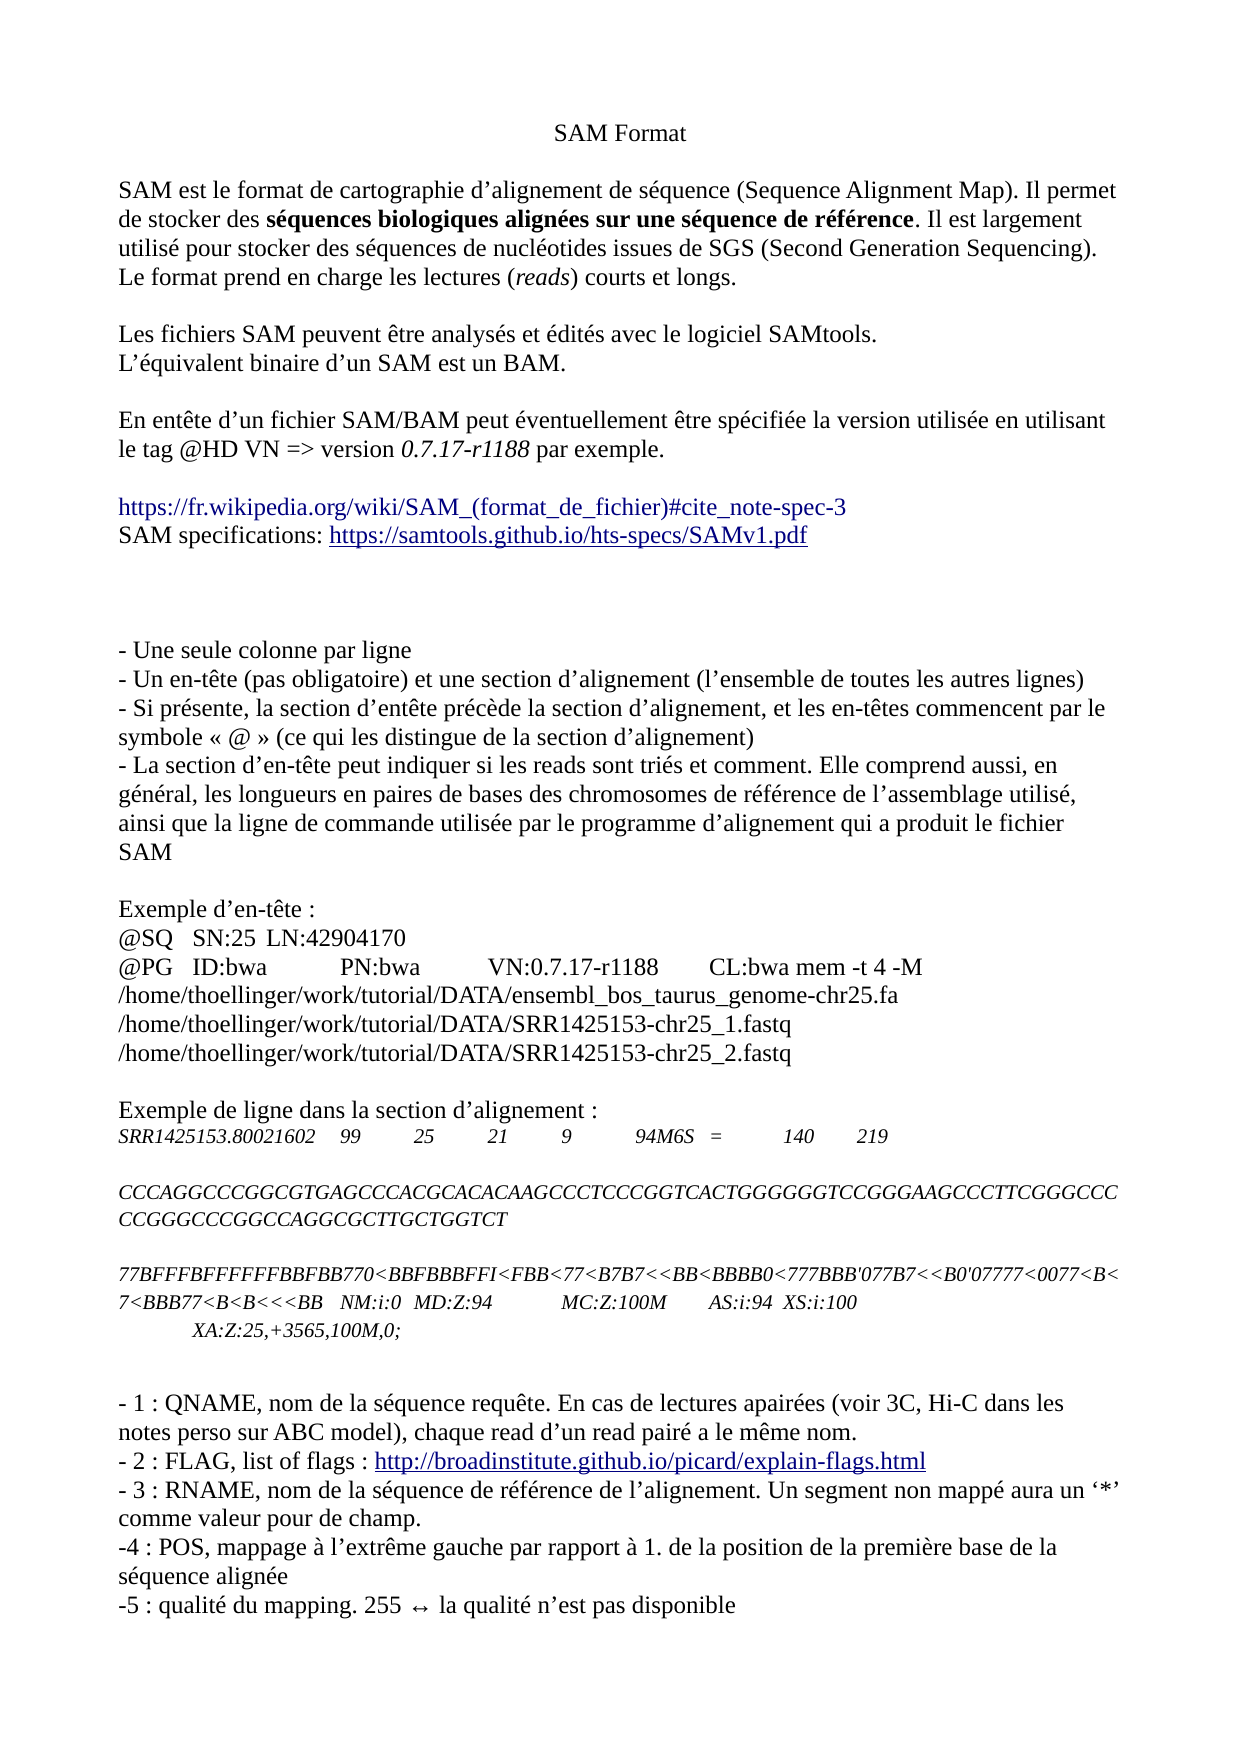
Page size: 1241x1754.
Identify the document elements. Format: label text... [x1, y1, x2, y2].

text En entête d’un fichier SAM/BAM peut éventuellement être spécifiée la version utilisée en utilisant le tag @HD VN => version 0.7.17-r1188 par exemple. [118, 406, 1122, 463]
text Les fichiers SAM peuvent être analysés et édités avec le logiciel SAMtools. [118, 319, 1122, 348]
text SAM specifications: https://samtools.github.io/hts-specs/SAMv1.pdf [118, 521, 1122, 549]
text Exemple d’en-tête : [118, 894, 1122, 923]
text L’équivalent binaire d’un SAM est un BAM. [118, 348, 1122, 377]
text -4 : POS, mappage à l’extrême gauche par rapport à 1. de la position de la première base de la séquence alignée [118, 1532, 1122, 1590]
text SAM est le format de cartographie d’alignement de séquence (Sequence Alignment Map). Il permet de stocker des séquences biologiques alignées sur une séquence de référence. Il est largement utilisé pour stocker des séquences de nucléotides issues de SGS (Second Generation Sequencing). Le format prend en charge les lectures (reads) courts et longs. [118, 176, 1122, 291]
text - 1 : QNAME, nom de la séquence requête. En cas de lectures apairées (voir 3C, Hi-C dans les notes perso sur ABC model), chaque read d’un read pairé a le même nom. [118, 1388, 1122, 1446]
text - Si présente, la section d’entête précède la section d’alignement, et les en-têtes commencent par le symbole « @ » (ce qui les distingue de la section d’alignement) [118, 693, 1122, 751]
text - 3 : RNAME, nom de la séquence de référence de l’alignement. Un segment non mappé aura un ‘*’ comme valeur pour de champ. [118, 1475, 1122, 1532]
text Exemple de ligne dans la section d’alignement : [118, 1096, 1122, 1124]
text - 2 : FLAG, list of flags : http://broadinstitute.github.io/picard/explain-flags.html [118, 1446, 1122, 1475]
text @SQ SN:25 LN:42904170 [118, 923, 1122, 952]
text https://fr.wikipedia.org/wiki/SAM_(format_de_fichier)#cite_note-spec-3 [118, 492, 1122, 521]
text - Une seule colonne par ligne [118, 636, 1122, 664]
text @PG ID:bwa PN:bwa VN:0.7.17-r1188 CL:bwa mem -t 4 -M /home/thoellinger/work/tutorial/DATA/ensembl_bos_taurus_genome-chr25.fa /home/thoellinger/work/tutorial/DATA/SRR1425153-chr25_1.fastq /home/thoellinger/work/tutorial/DATA/SRR1425153-chr25_2.fastq [118, 952, 1122, 1067]
text - Un en-tête (pas obligatoire) et une section d’alignement (l’ensemble de toutes les autres lignes) [118, 664, 1122, 693]
text - La section d’en-tête peut indiquer si les reads sont triés et comment. Elle comprend aussi, en général, les longueurs en paires de bases des chromosomes de référence de l’assemblage utilisé, ainsi que la ligne de commande utilisée par le programme d’alignement qui a produit le fichier SAM [118, 751, 1122, 866]
text SRR1425153.80021602 99 25 21 9 94M6S = 140 219 CCCAGGCCCGGCGTGAGCCCACGCACACAAGCCCTCCCGGTCACTGGGGGGTCCGGGAAGCCCTTCGGGCCCCCGGGCCCGGCCAGGCGCTTGCTGGTCT 77BFFFBFFFFFFBBFBB770<BBFBBBFFI<FBB<77<B7B7<<BB<BBBB0<777BBB'077B7<<B0'07777<0077<B<7<BBB77<B<B<<<BB NM:i:0 MD:Z:94 MC:Z:100M AS:i:94 XS:i:100 XA:Z:25,+3565,100M,0; [118, 1124, 1122, 1342]
text -5 : qualité du mapping. 255 ↔ la qualité n’est pas disponible [118, 1590, 1122, 1618]
text SAM Format [118, 118, 1122, 147]
